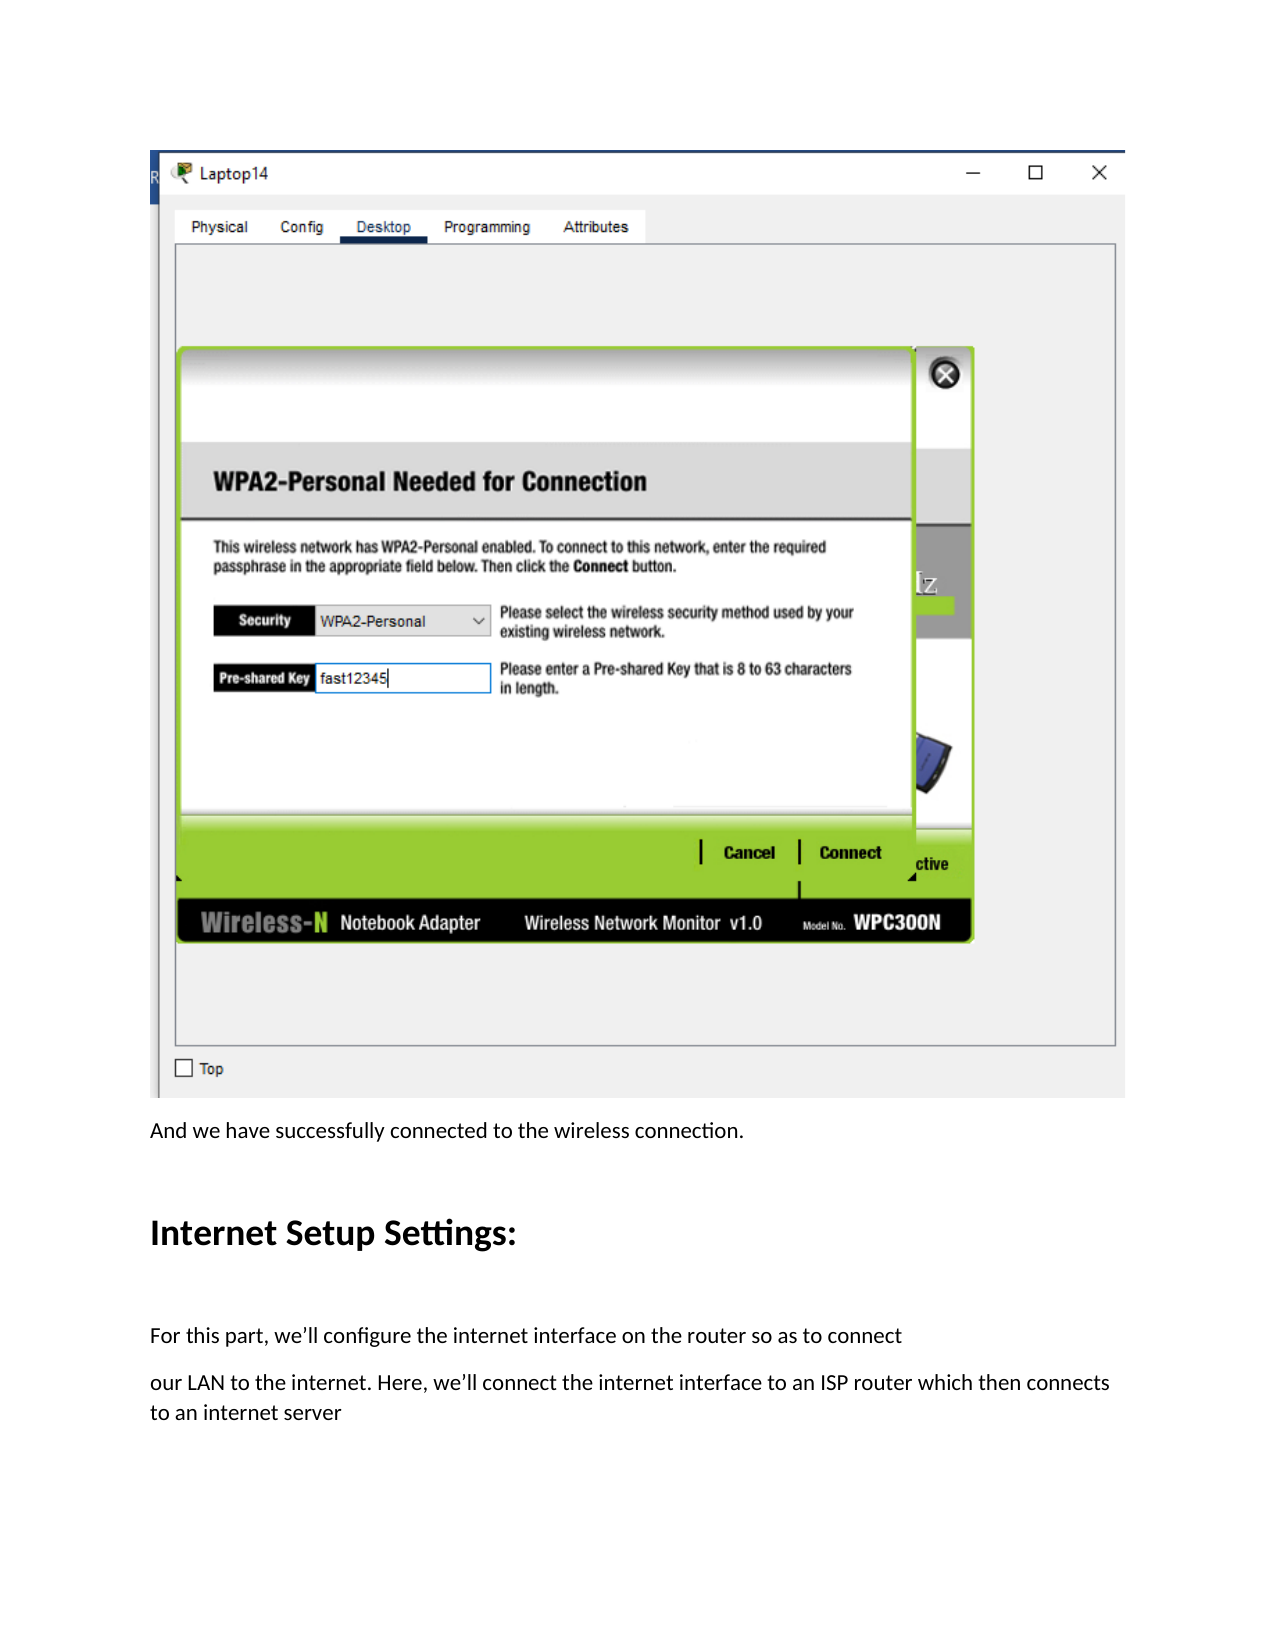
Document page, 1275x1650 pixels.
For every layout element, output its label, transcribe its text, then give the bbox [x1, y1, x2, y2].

text And we have successfully connected to the wireless connection. [150, 1116, 1125, 1144]
text Internet Setup Settings: [150, 1209, 1125, 1255]
text For this part, we’ll configure the internet interface on the router so as to connect [150, 1321, 1125, 1349]
picture [150, 150, 1125, 1098]
text our LAN to the internet. Here, we’ll connect the internet interface to an ISP router which then connects to an internet server [150, 1368, 1125, 1426]
